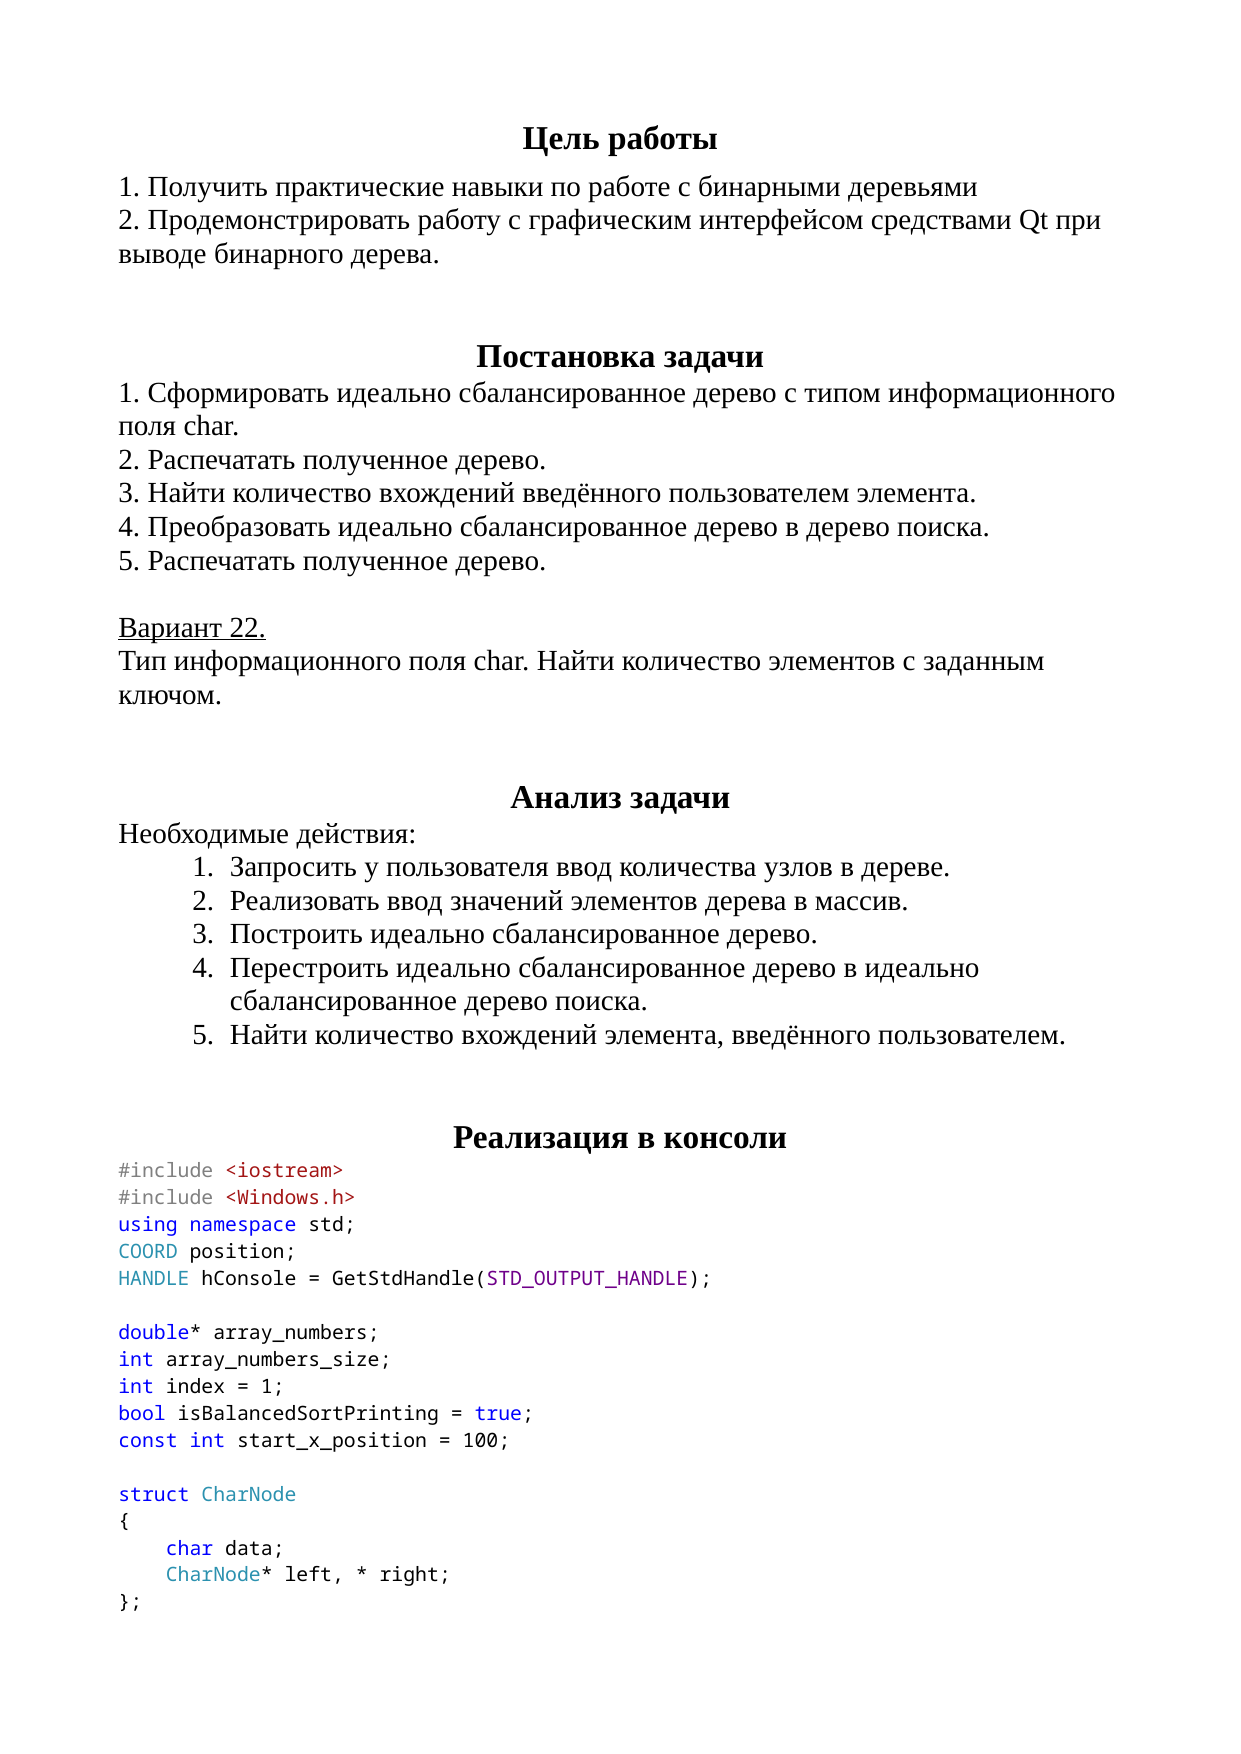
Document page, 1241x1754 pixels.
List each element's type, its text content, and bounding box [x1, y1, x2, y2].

text double* array_numbers; [118, 1318, 1122, 1345]
text char data; [118, 1534, 1122, 1561]
text COORD position; [118, 1237, 1122, 1264]
text { [118, 1507, 1122, 1534]
text bool isBalancedSortPrinting = true; [118, 1399, 1122, 1426]
text int array_numbers_size; [118, 1345, 1122, 1372]
text 1. Сформировать идеально сбалансированное дерево с типом информационного поля char. [118, 375, 1122, 442]
text Анализ задачи [118, 777, 1122, 816]
text 4. Преобразовать идеально сбалансированное дерево в дерево поиска. [118, 509, 1122, 543]
text 3. Найти количество вхождений введённого пользователем элемента. [118, 476, 1122, 509]
text const int start_x_position = 100; [118, 1426, 1122, 1453]
text struct CharNode [118, 1480, 1122, 1507]
list Запросить у пользователя ввод количества узлов в дереве. [192, 849, 1122, 883]
text #include <Windows.h> [118, 1183, 1122, 1210]
list Построить идеально сбалансированное дерево. [192, 916, 1122, 950]
list Перестроить идеально сбалансированное дерево в идеально сбалансированное дерево поиска. [192, 950, 1122, 1017]
text }; [118, 1588, 1122, 1615]
text 2. Распечатать полученное дерево. [118, 442, 1122, 476]
text 1. Получить практические навыки по работе с бинарными деревьями [118, 169, 1122, 202]
text 2. Продемонстрировать работу с графическим интерфейсом средствами Qt при выводе бинарного дерева. [118, 202, 1122, 269]
text Необходимые действия: [118, 816, 1122, 849]
text Постановка задачи [118, 337, 1122, 375]
text #include <iostream> [118, 1156, 1122, 1183]
text int index = 1; [118, 1372, 1122, 1399]
text using namespace std; [118, 1210, 1122, 1237]
list Реализовать ввод значений элементов дерева в массив. [192, 883, 1122, 916]
text Цель работы [118, 118, 1122, 156]
text Тип информационного поля char. Найти количество элементов с заданным ключом. [118, 643, 1122, 710]
text 5. Распечатать полученное дерево. [118, 543, 1122, 576]
list Найти количество вхождений элемента, введённого пользователем. [192, 1017, 1122, 1051]
text Реализация в консоли [118, 1118, 1122, 1156]
text HANDLE hConsole = GetStdHandle(STD_OUTPUT_HANDLE); [118, 1264, 1122, 1291]
text CharNode* left, * right; [118, 1561, 1122, 1588]
text Вариант 22. [118, 610, 1122, 643]
